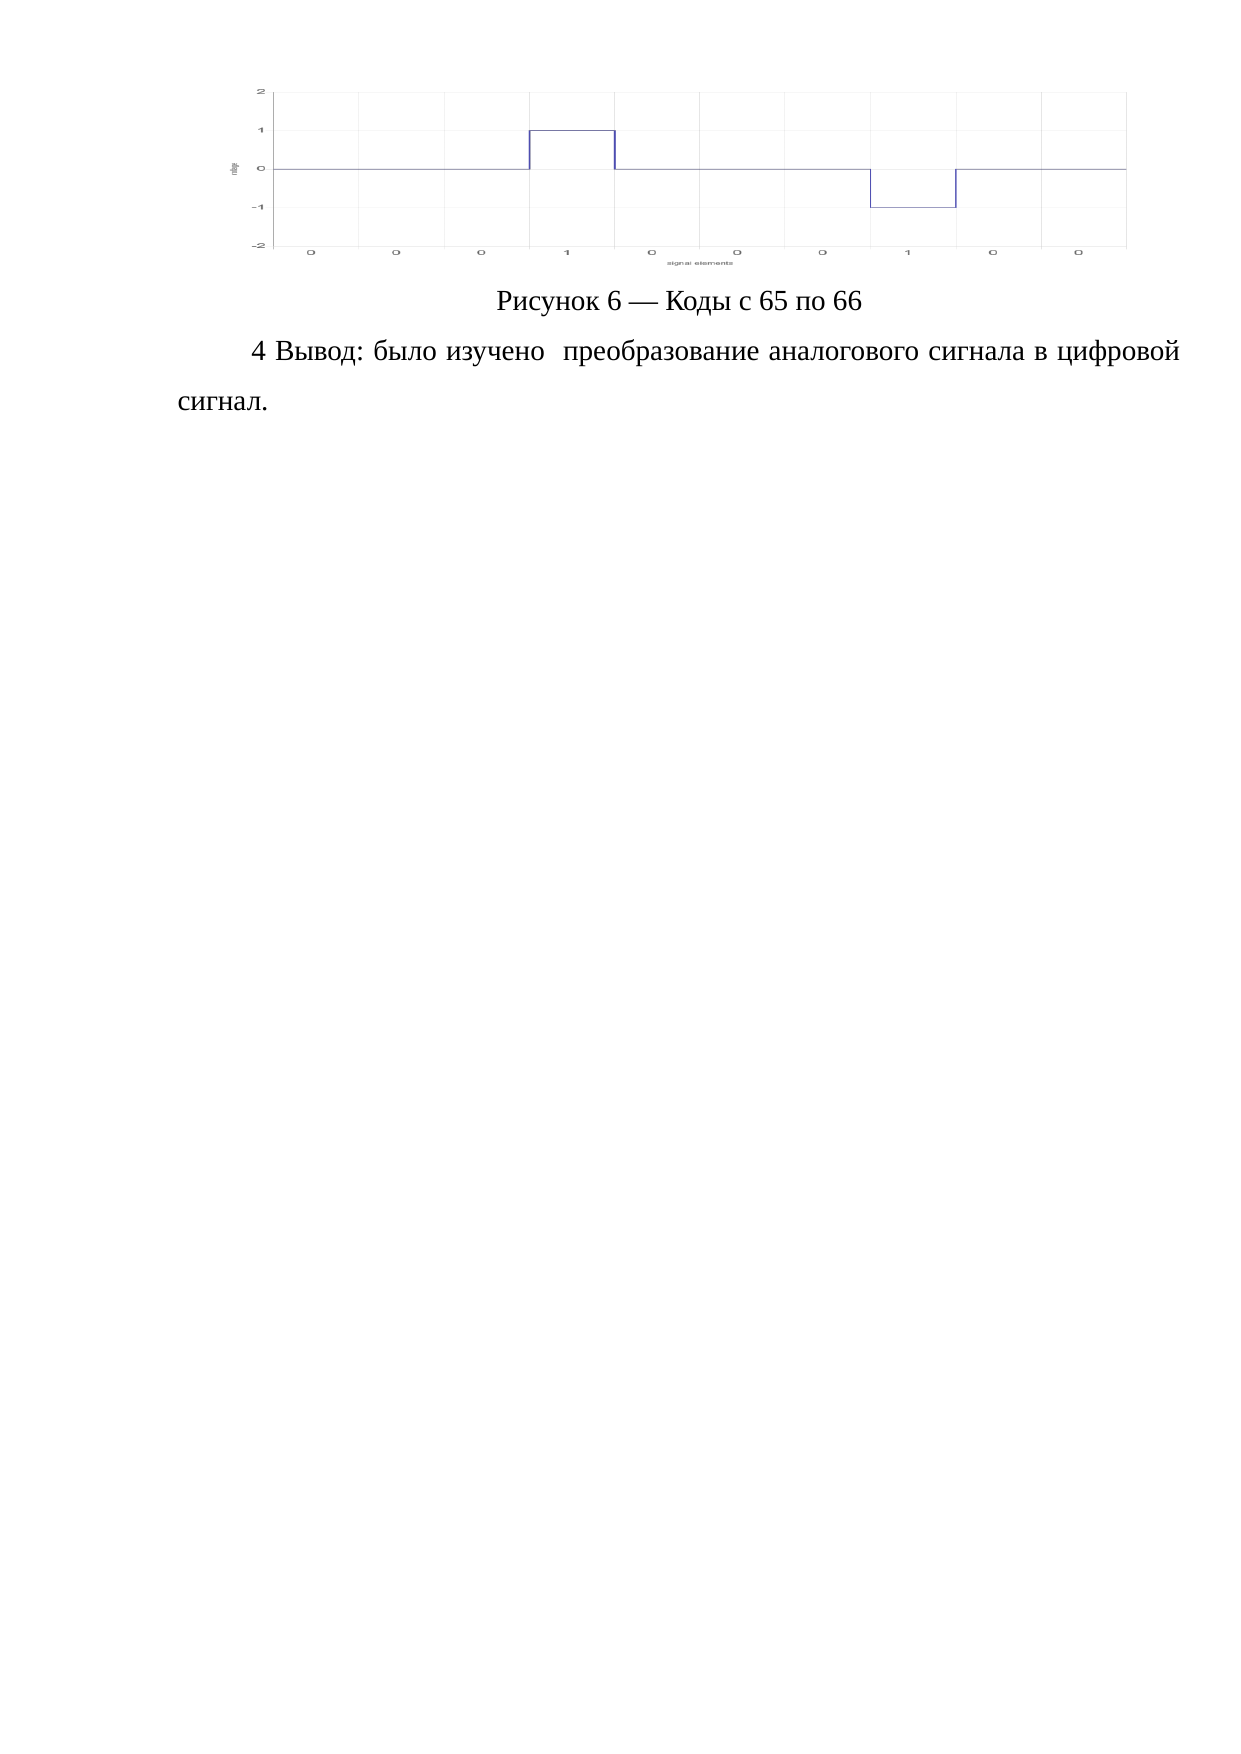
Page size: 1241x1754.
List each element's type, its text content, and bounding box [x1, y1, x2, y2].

text Рисунок 6 — Коды с 65 по 66 [177, 75, 1181, 316]
picture [225, 88, 1133, 267]
text 4 Вывод: было изучено преобразование аналогового сигнала в цифровой сигнал. [177, 333, 1181, 417]
